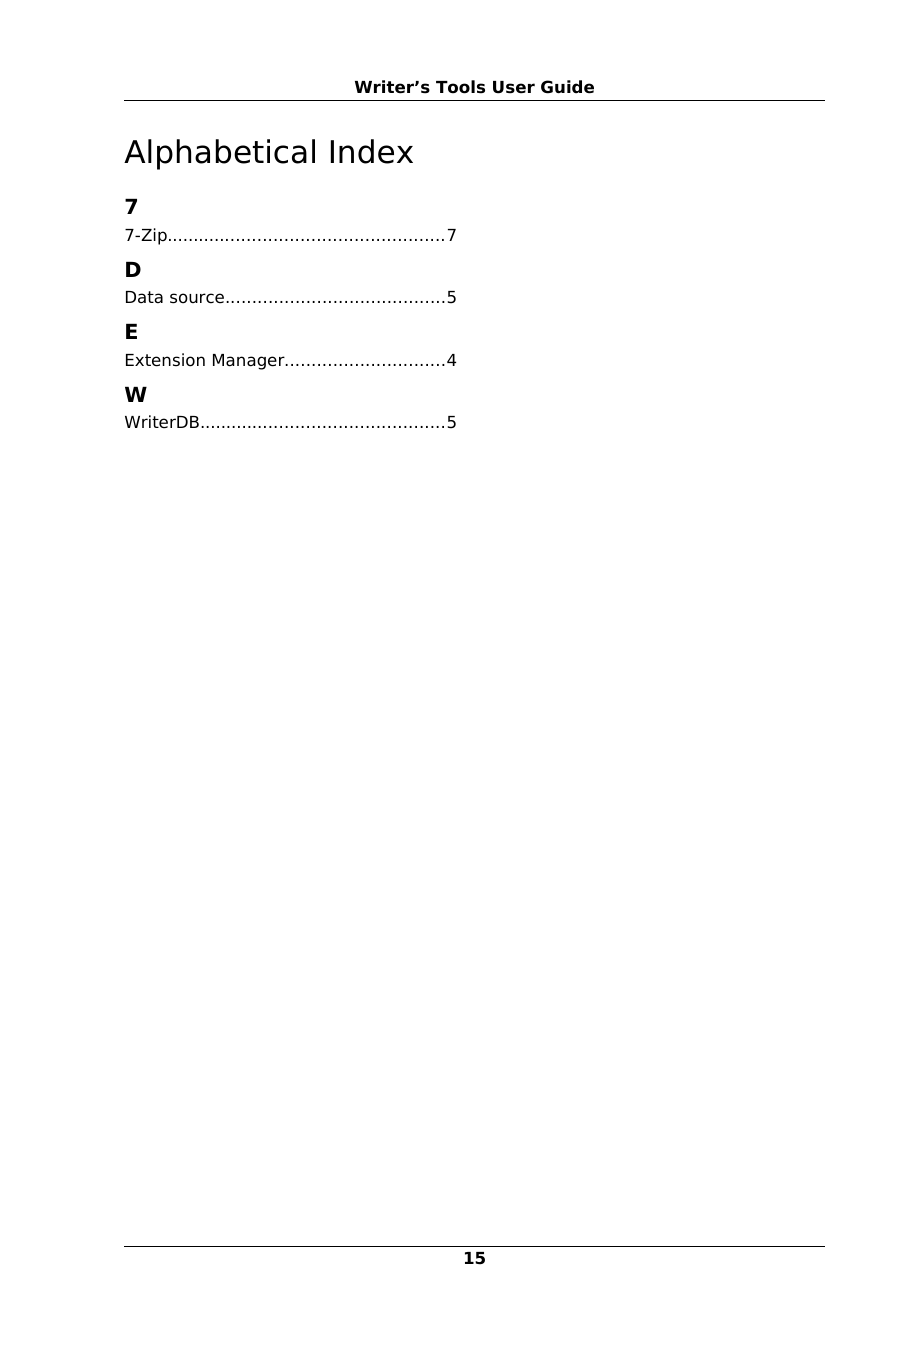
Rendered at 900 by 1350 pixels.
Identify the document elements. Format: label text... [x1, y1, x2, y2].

text W [124, 383, 457, 407]
subtitle Alphabetical Index [124, 134, 457, 170]
text WriterDB 5 [124, 413, 457, 433]
text Data source 5 [124, 288, 457, 308]
text D [124, 258, 457, 282]
text Extension Manager 4 [124, 351, 457, 370]
text E [124, 320, 457, 344]
text 7 [124, 195, 457, 219]
text 7-Zip 7 [124, 226, 457, 245]
